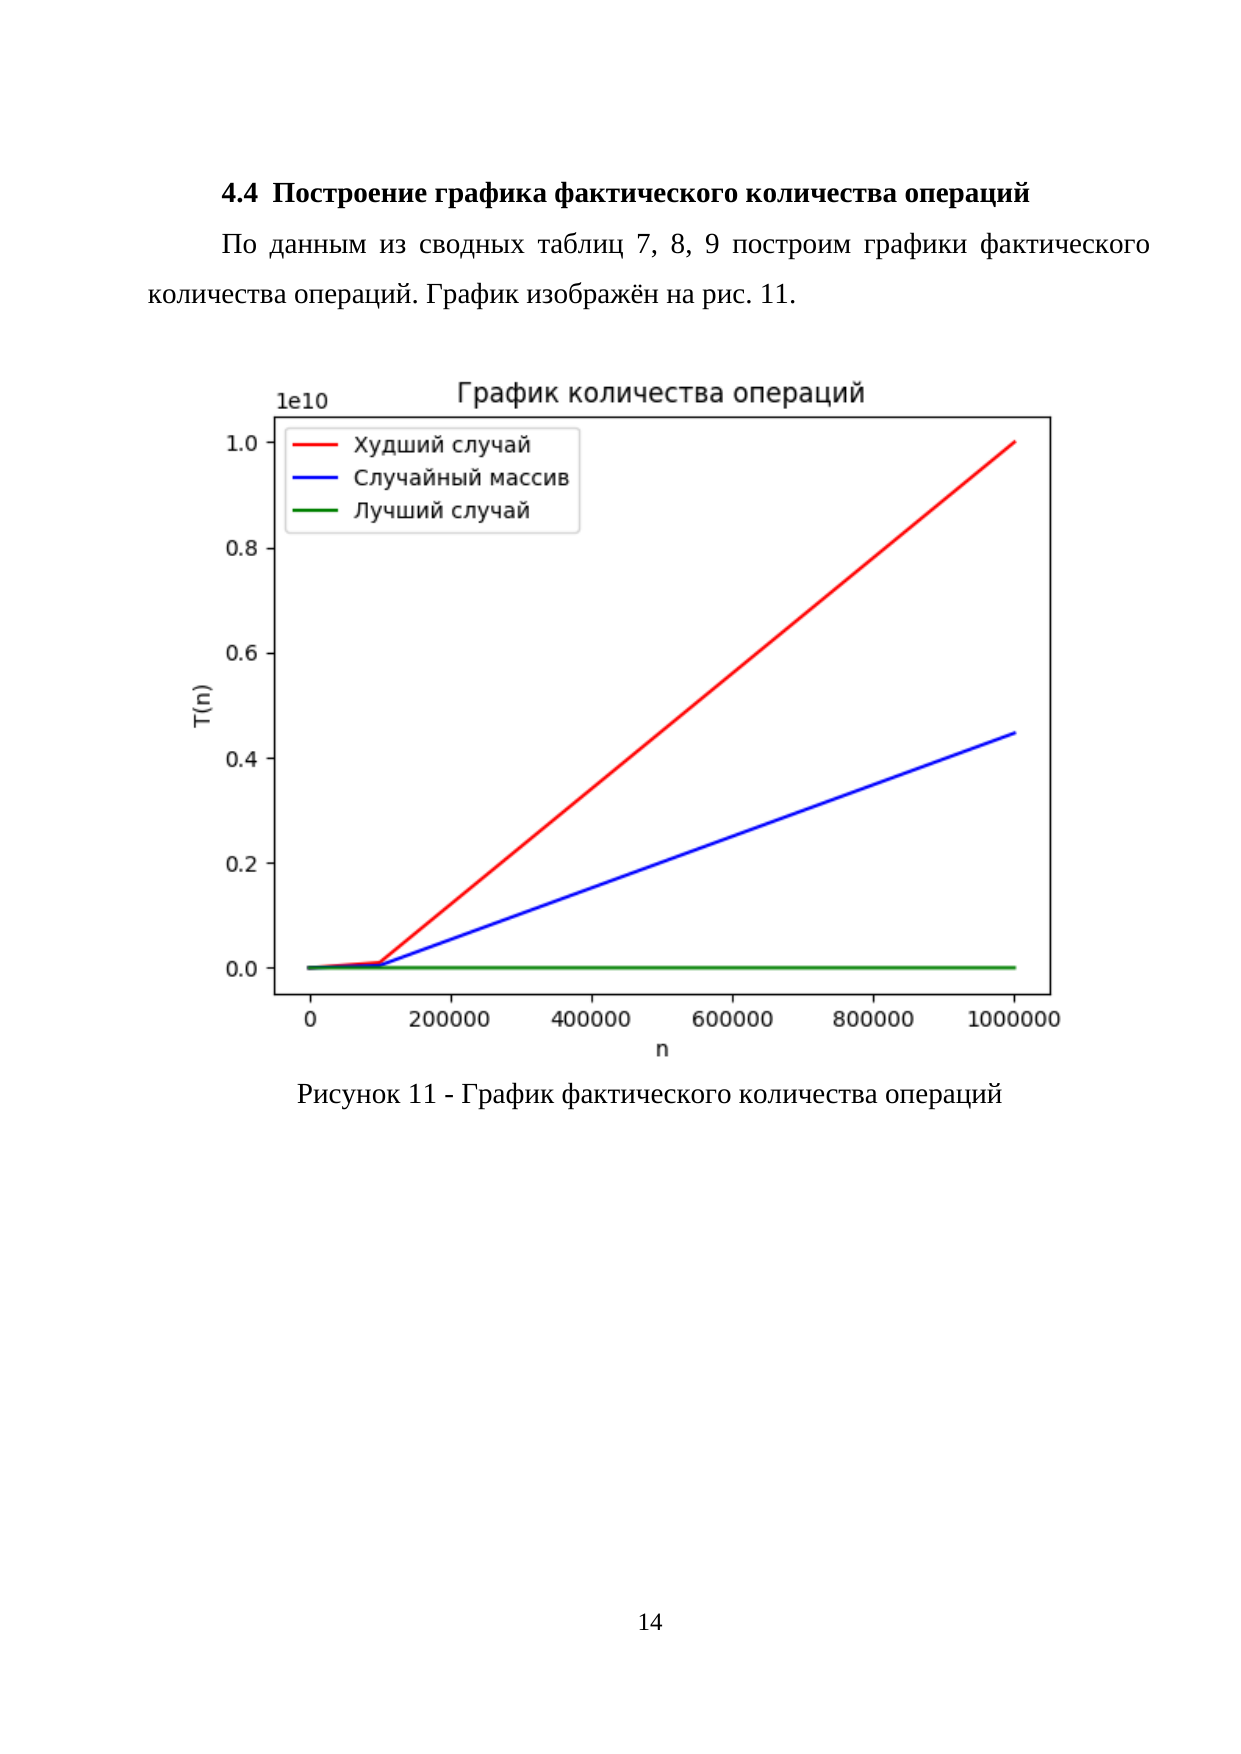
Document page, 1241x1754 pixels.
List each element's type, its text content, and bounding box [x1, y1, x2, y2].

text 4.4 Построение графика фактического количества операций [148, 176, 1152, 209]
text По данным из сводных таблиц 7, 8, 9 построим графики фактического количества операций. График изображён на рис. 11. [148, 226, 1152, 310]
text Рисунок 11 - График фактического количества операций [149, 1077, 1149, 1110]
picture [149, 326, 1150, 1077]
